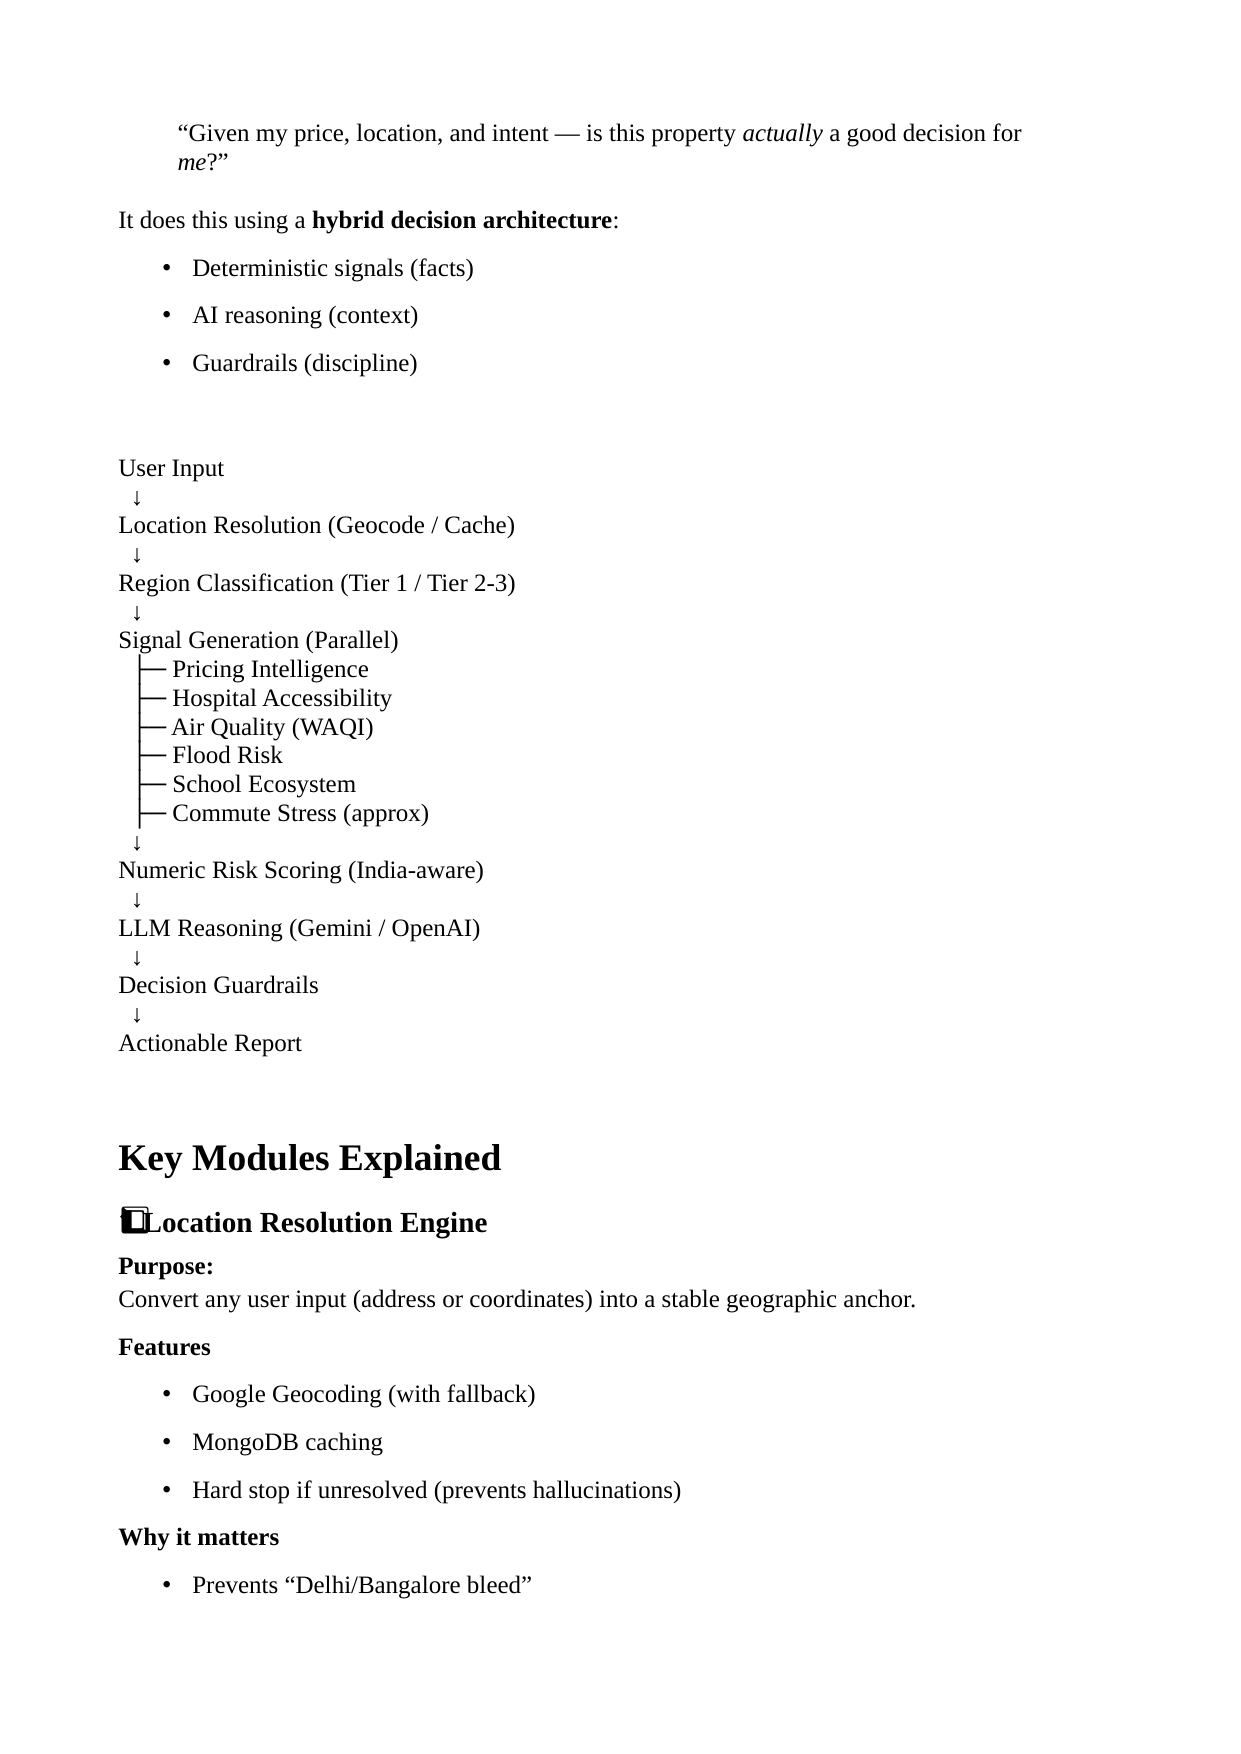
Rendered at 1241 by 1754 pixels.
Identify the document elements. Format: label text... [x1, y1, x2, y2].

text ↓ [118, 597, 1122, 626]
text LLM Reasoning (Gemini / OpenAI) [118, 913, 1122, 942]
text ↓ [118, 999, 1122, 1028]
list Google Geocoding (with fallback) [162, 1379, 1122, 1408]
text ├─ Flood Risk [118, 741, 138, 769]
text Purpose: Convert any user input (address or coordinates) into a stable geographic anchor. [118, 1251, 1122, 1313]
list MongoDB caching [162, 1427, 1122, 1456]
text ↓ [118, 482, 1122, 511]
text It does this using a hybrid decision architecture: [118, 205, 1122, 234]
list Prevents “Delhi/Bangalore bleed” [162, 1570, 1122, 1599]
text ├─ Hospital Accessibility [118, 683, 138, 712]
list AI reasoning (context) [162, 300, 1122, 329]
text User Input [118, 453, 1122, 482]
text “Given my price, location, and intent — is this property actually a good decision for me?” [177, 118, 1063, 176]
text ├─ Commute Stress (approx) [118, 798, 138, 827]
text ├─ Hospital Accessibility [140, 683, 1122, 712]
text Decision Guardrails [118, 971, 1122, 999]
text ↓ [118, 884, 1122, 913]
text Actionable Report [118, 1028, 1122, 1057]
text ├─ Air Quality (WAQI) [140, 712, 1122, 741]
subtitle 1️⃣ Location Resolution Engine [118, 1205, 1122, 1239]
text ├─ Commute Stress (approx) [140, 798, 1122, 827]
text Why it matters [118, 1522, 1122, 1551]
text Signal Generation (Parallel) [118, 626, 1122, 654]
text ├─ School Ecosystem [140, 769, 1122, 798]
text Numeric Risk Scoring (India-aware) [118, 856, 1122, 884]
text ├─ School Ecosystem [118, 769, 138, 798]
text ↓ [118, 827, 1122, 856]
text ↓ [118, 539, 1122, 568]
text ├─ Flood Risk [140, 741, 1122, 769]
text ├─ Pricing Intelligence [140, 654, 1122, 683]
text ├─ Pricing Intelligence [118, 654, 138, 683]
text Region Classification (Tier 1 / Tier 2-3) [118, 568, 1122, 597]
text Location Resolution (Geocode / Cache) [118, 511, 1122, 539]
list Guardrails (discipline) [162, 348, 1122, 377]
subtitle Key Modules Explained [118, 1135, 1122, 1178]
text ↓ [118, 942, 1122, 971]
list Hard stop if unresolved (prevents hallucinations) [162, 1475, 1122, 1503]
list Deterministic signals (facts) [162, 253, 1122, 281]
text ├─ Air Quality (WAQI) [118, 712, 138, 741]
text Features [118, 1332, 1122, 1361]
